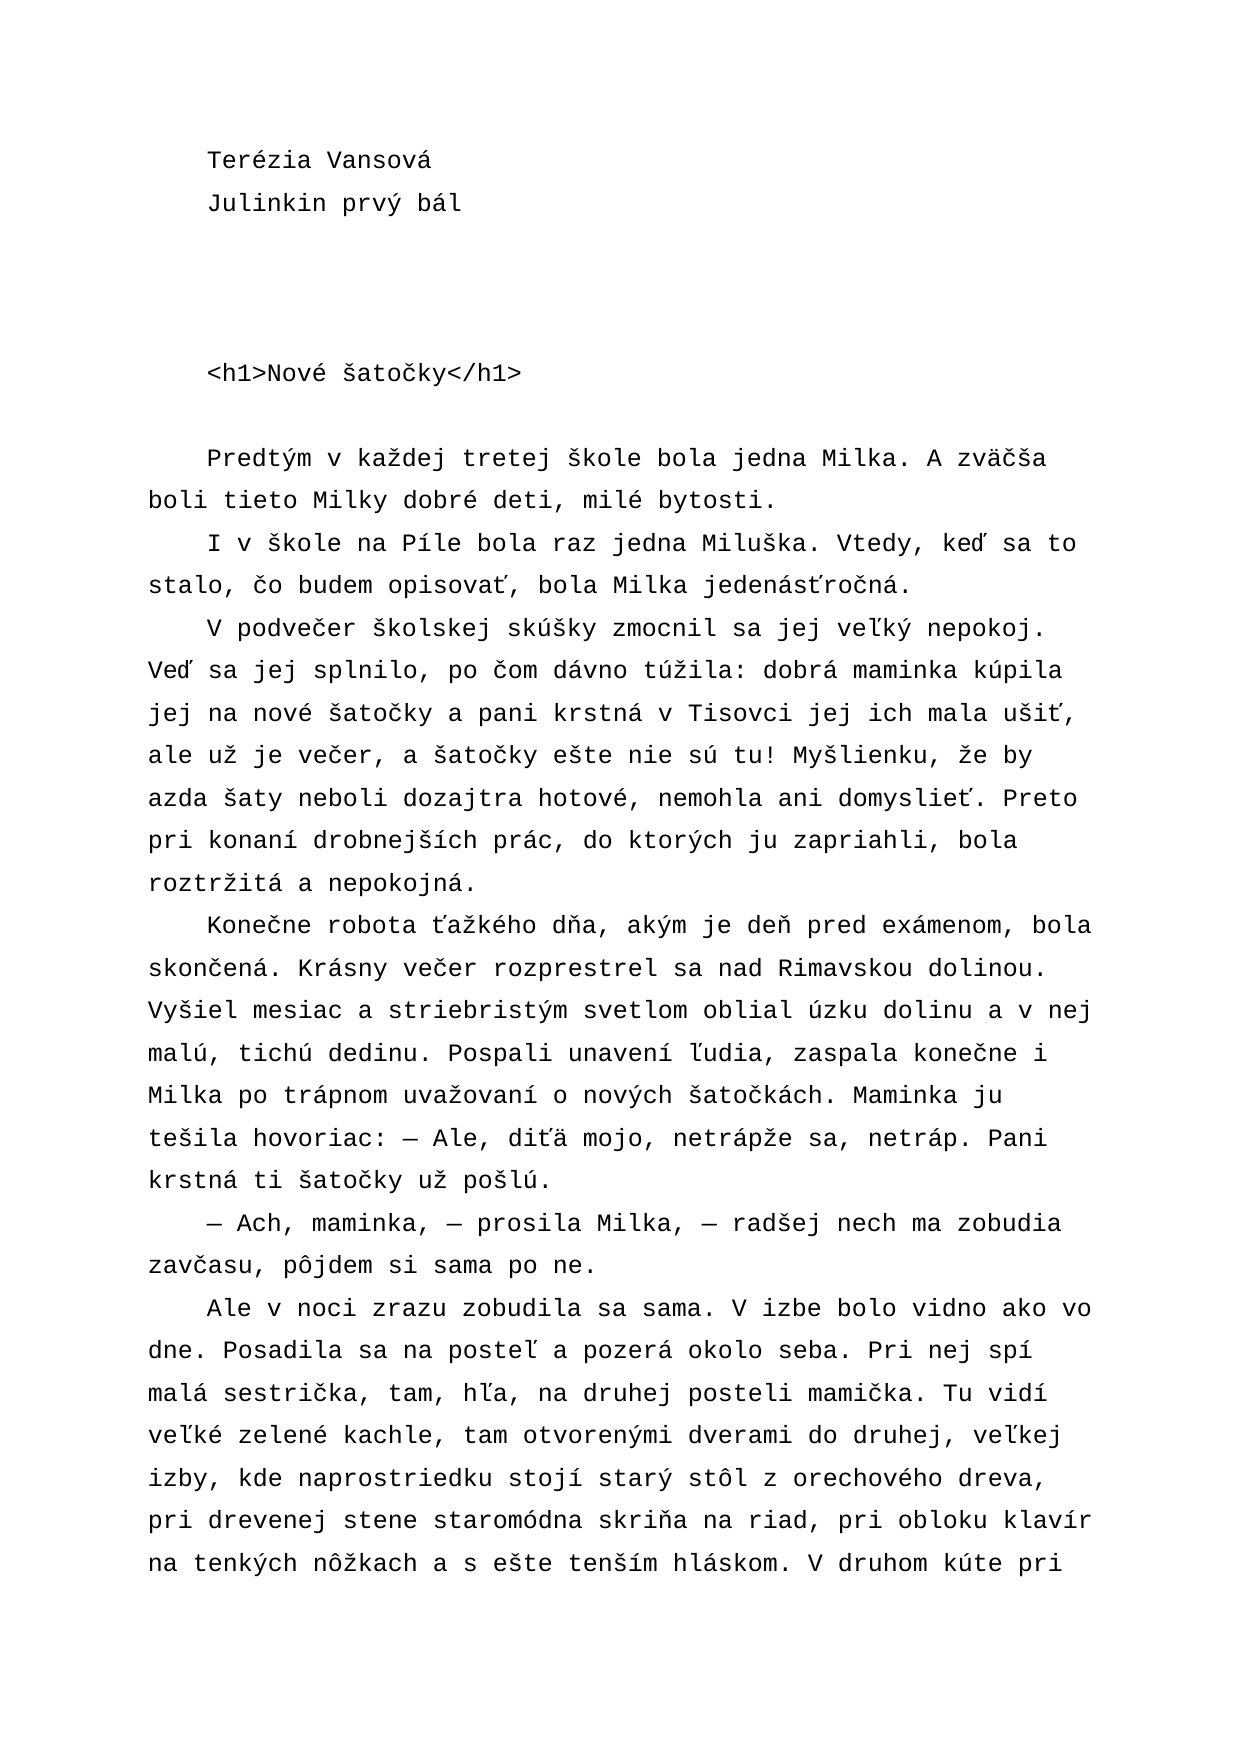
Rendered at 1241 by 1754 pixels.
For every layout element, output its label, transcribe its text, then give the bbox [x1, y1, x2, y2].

text Ale v noci zrazu zobudila sa sama. V izbe bolo vidno ako vo dne. Posadila sa na posteľ a pozerá okolo seba. Pri nej spí malá sestrička, tam, hľa, na druhej posteli mamička. Tu vidí veľké zelené kachle, tam otvorenými dverami do druhej, veľkej izby, kde naprostriedku stojí starý stôl z orechového dreva, pri drevenej stene staromódna skriňa na riad, pri obloku klavír na tenkých nôžkach a s ešte tenším hláskom. V druhom kúte pri [148, 1295, 1093, 1578]
text Terézia Vansová [148, 148, 1093, 176]
text <h1>Nové šatočky</h1> [148, 360, 1093, 388]
text V podvečer školskej skúšky zmocnil sa jej veľký nepokoj. Veď sa jej splnilo, po čom dávno túžila: dobrá maminka kúpila jej na nové šatočky a pani krstná v Tisovci jej ich mala ušiť, ale už je večer, a šatočky ešte nie sú tu! Myšlienku, že by azda šaty neboli dozajtra hotové, nemohla ani domyslieť. Preto pri konaní drobnejších prác, do ktorých ju zapriahli, bola roztržitá a nepokojná. [148, 615, 1093, 898]
text Konečne robota ťažkého dňa, akým je deň pred exámenom, bola skončená. Krásny večer rozprestrel sa nad Rimavskou dolinou. Vyšiel mesiac a striebristým svetlom oblial úzku dolinu a v nej malú, tichú dedinu. Pospali unavení ľudia, zaspala konečne i Milka po trápnom uvažovaní o nových šatočkách. Maminka ju tešila hovoriac: — Ale, diťä mojo, netrápže sa, netráp. Pani krstná ti šatočky už pošlú. [148, 913, 1093, 1196]
text — Ach, maminka, — prosila Milka, — radšej nech ma zobudia zavčasu, pôjdem si sama po ne. [148, 1210, 1093, 1281]
text Predtým v každej tretej škole bola jedna Milka. A zväčša boli tieto Milky dobré deti, milé bytosti. [148, 445, 1093, 516]
text Julinkin prvý bál [148, 190, 1093, 218]
text I v škole na Píle bola raz jedna Miluška. Vtedy, keď sa to stalo, čo budem opisovať, bola Milka jedenásťročná. [148, 530, 1093, 601]
